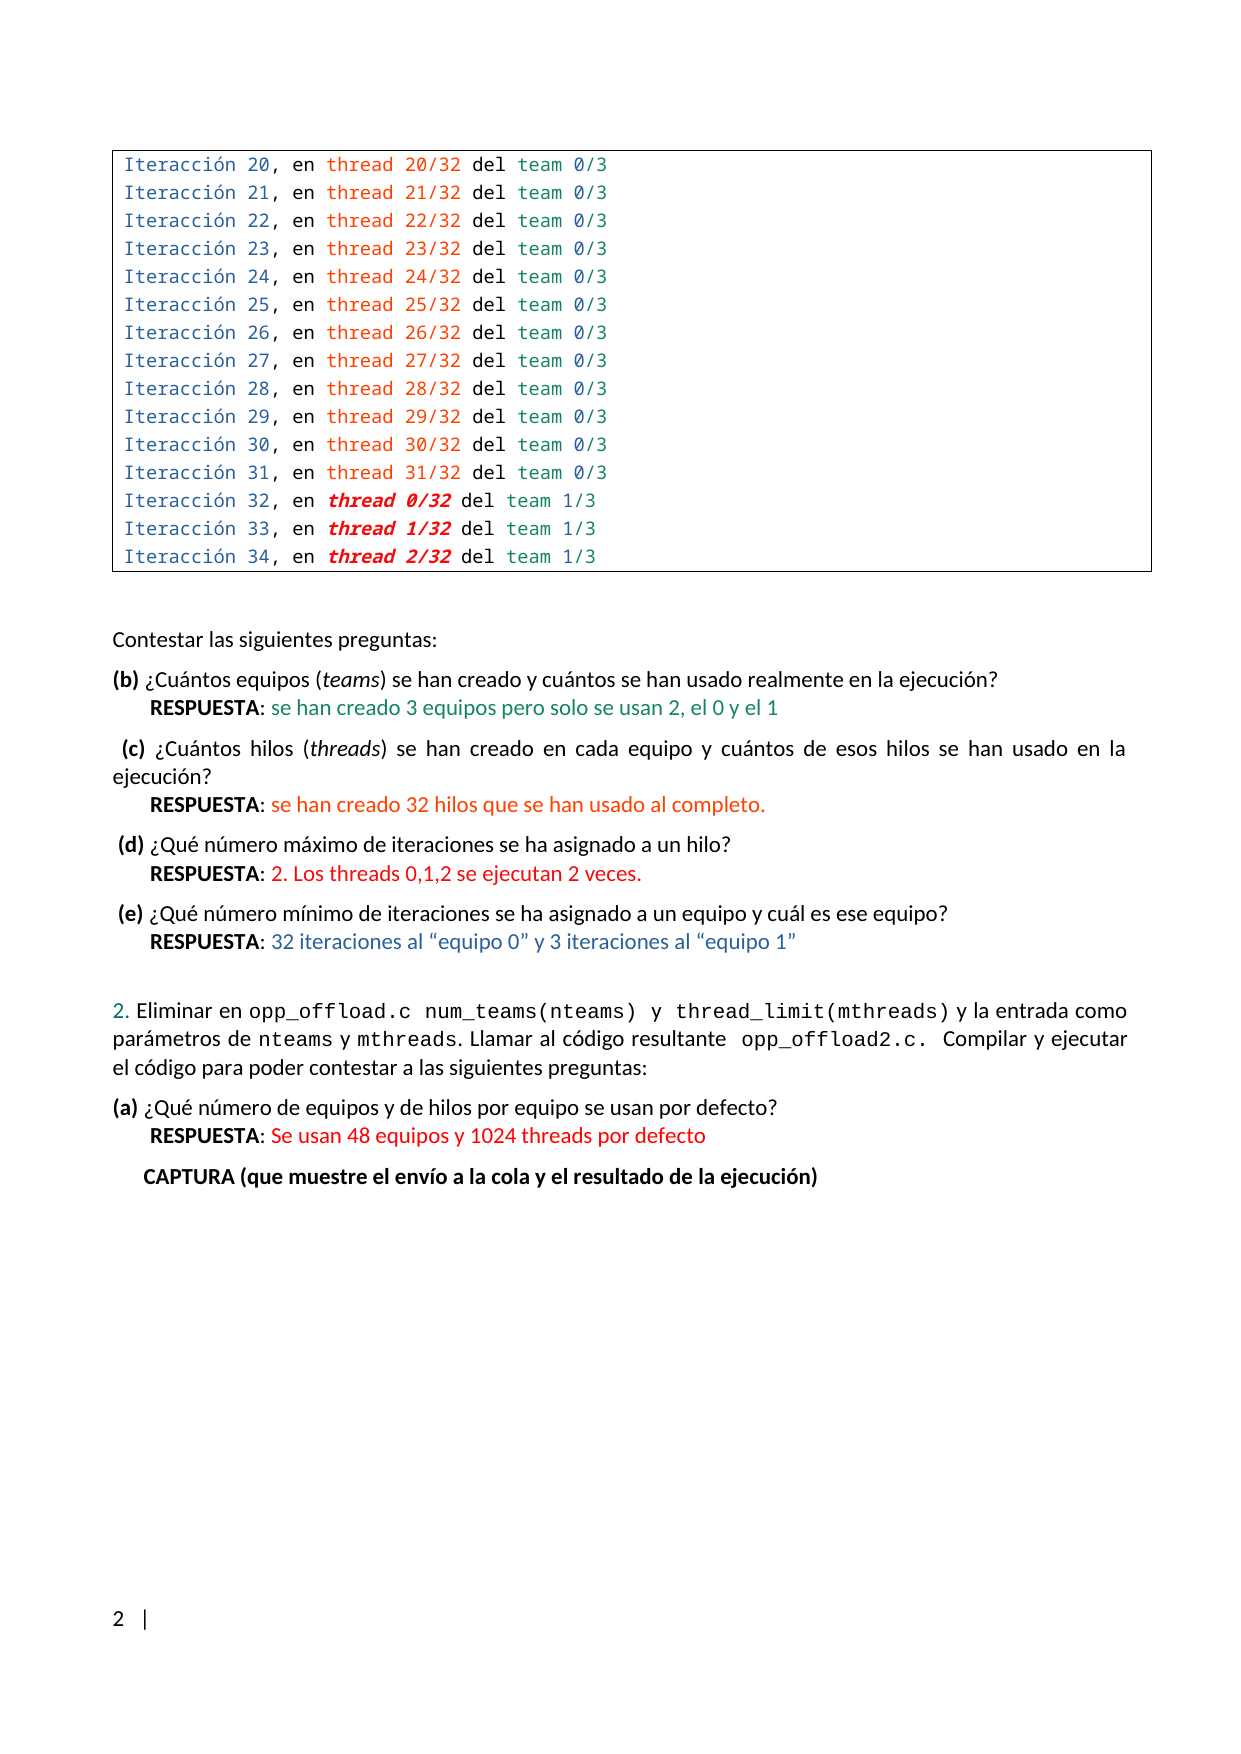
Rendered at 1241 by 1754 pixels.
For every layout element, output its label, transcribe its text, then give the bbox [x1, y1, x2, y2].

text RESPUESTA: 32 iteraciones al “equipo 0” y 3 iteraciones al “equipo 1” [150, 927, 1128, 955]
list CAPTURA (que muestre el envío a la cola y el resultado de la ejecución) [112, 1162, 1128, 1190]
list (c) ¿Cuántos hilos (threads) se han creado en cada equipo y cuántos de esos hilos se han usado en la ejecución? [112, 734, 1128, 790]
list (b) ¿Cuántos equipos (teams) se han creado y cuántos se han usado realmente en la ejecución? [112, 666, 1128, 693]
text RESPUESTA: se han creado 32 hilos que se han usado al completo. [150, 790, 1128, 818]
table_header Iteracción 20, en thread 20/32 del team 0/3 Iteracción 21, en thread 21/32 del team 0/3 Iteracción 22, en thread 22/32 del team 0/3 Iteracción 23, en thread 23/32 del team 0/3 Iteracción 24, en thread 24/32 del team 0/3 Iteracción 25, en thread 25/32 del team 0/3 Iteracción 26, en thread 26/32 del team 0/3 Iteracción 27, en thread 27/32 del team 0/3 Iteracción 28, en thread 28/32 del team 0/3 Iteracción 29, en thread 29/32 del team 0/3 Iteracción 30, en thread 30/32 del team 0/3 Iteracción 31, en thread 31/32 del team 0/3 Iteracción 32, en thread 0/32 del team 1/3 Iteracción 33, en thread 1/32 del team 1/3 Iteracción 34, en thread 2/32 del team 1/3 [113, 151, 1151, 571]
list Contestar las siguientes preguntas: [112, 625, 1128, 653]
list (a) ¿Qué número de equipos y de hilos por equipo se usan por defecto? [112, 1093, 1128, 1121]
list 2. Eliminar en opp_offload.c num_teams(nteams) y thread_limit(mthreads) y la entrada como parámetros de nteams y mthreads. Llamar al código resultante opp_offload2.c. Compilar y ejecutar el código para poder contestar a las siguientes preguntas: [112, 996, 1128, 1081]
list (e) ¿Qué número mínimo de iteraciones se ha asignado a un equipo y cuál es ese equipo? [112, 899, 1128, 927]
text RESPUESTA: se han creado 3 equipos pero solo se usan 2, el 0 y el 1 [150, 693, 1128, 722]
text RESPUESTA: Se usan 48 equipos y 1024 threads por defecto [150, 1121, 1128, 1149]
list (d) ¿Qué número máximo de iteraciones se ha asignado a un hilo? [112, 831, 1128, 859]
text RESPUESTA: 2. Los threads 0,1,2 se ejecutan 2 veces. [150, 859, 1128, 887]
